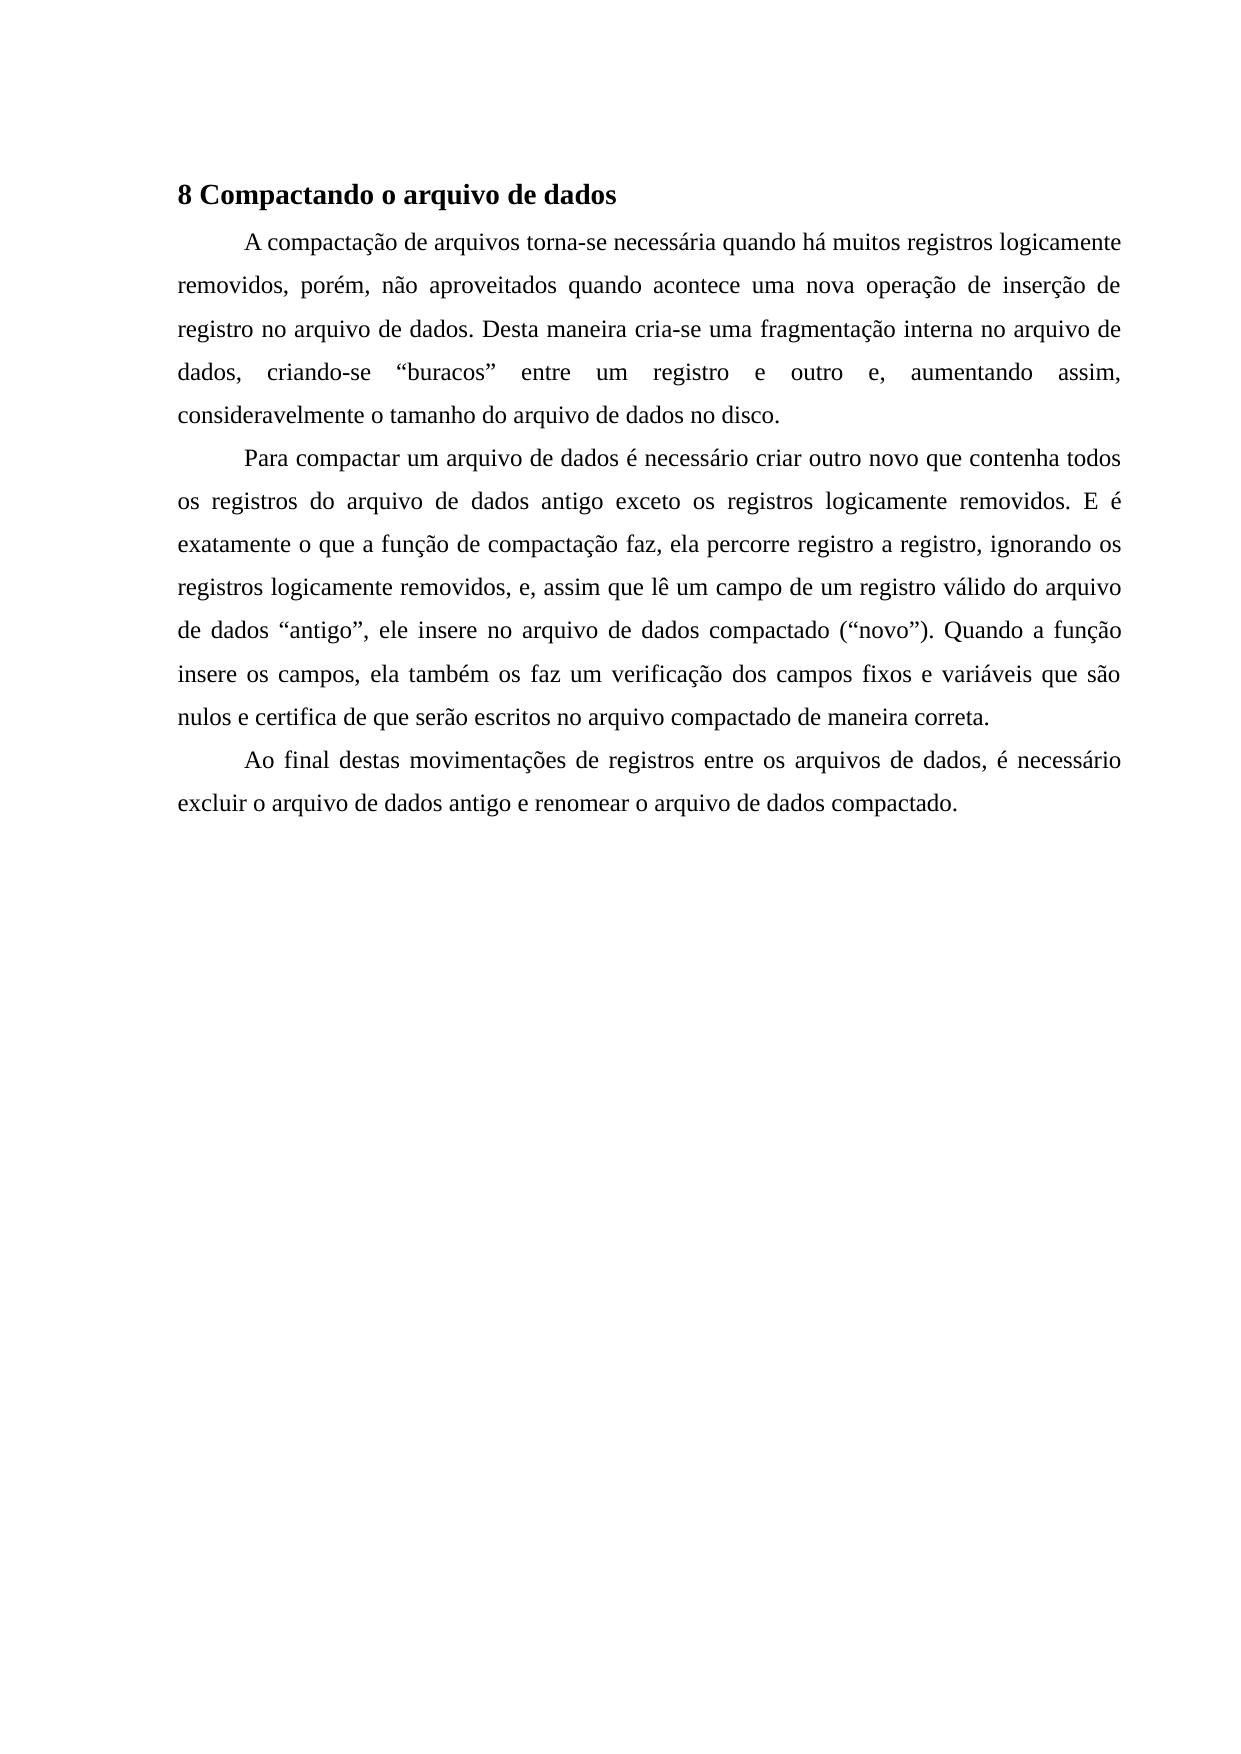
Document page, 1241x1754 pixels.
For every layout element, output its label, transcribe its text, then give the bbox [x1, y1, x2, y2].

text A compactação de arquivos torna-se necessária quando há muitos registros logicamente removidos, porém, não aproveitados quando acontece uma nova operação de inserção de registro no arquivo de dados. Desta maneira cria-se uma fragmentação interna no arquivo de dados, criando-se “buracos” entre um registro e outro e, aumentando assim, consideravelmente o tamanho do arquivo de dados no disco. [177, 227, 1122, 429]
text Ao final destas movimentações de registros entre os arquivos de dados, é necessário excluir o arquivo de dados antigo e renomear o arquivo de dados compactado. [177, 745, 1122, 817]
subtitle 8 Compactando o arquivo de dados [177, 177, 1122, 211]
text Para compactar um arquivo de dados é necessário criar outro novo que contenha todos os registros do arquivo de dados antigo exceto os registros logicamente removidos. E é exatamente o que a função de compactação faz, ela percorre registro a registro, ignorando os registros logicamente removidos, e, assim que lê um campo de um registro válido do arquivo de dados “antigo”, ele insere no arquivo de dados compactado (“novo”). Quando a função insere os campos, ela também os faz um verificação dos campos fixos e variáveis que são nulos e certifica de que serão escritos no arquivo compactado de maneira correta. [177, 443, 1122, 731]
